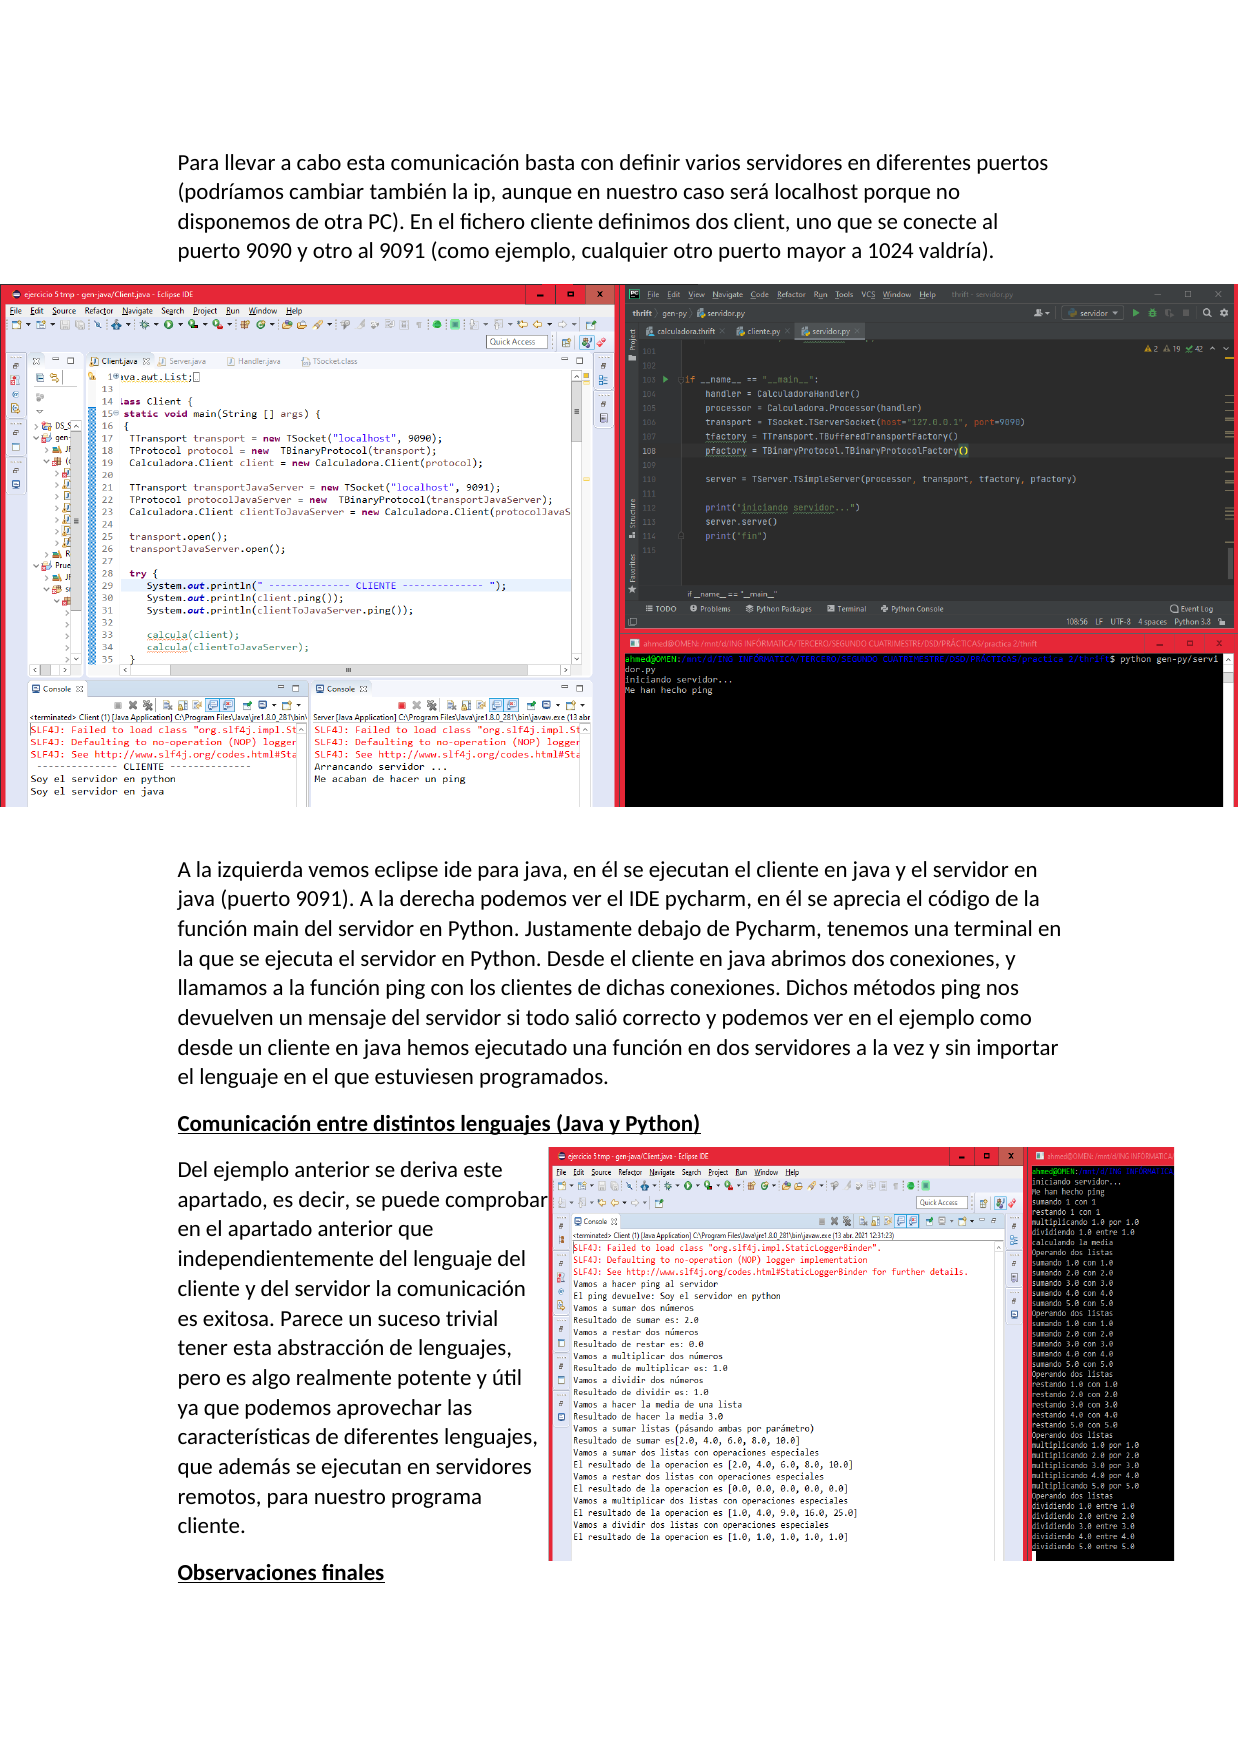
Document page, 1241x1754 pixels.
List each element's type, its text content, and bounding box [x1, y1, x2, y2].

text Comunicación entre distintos lenguajes (Java y Python) [177, 1109, 1063, 1137]
text Observaciones finales [177, 1558, 1063, 1586]
text A la izquierda vemos eclipse ide para java, en él se ejecutan el cliente en java y el servidor en java (puerto 9091). A la derecha podemos ver el IDE pycharm, en él se aprecia el código de la función main del servidor en Python. Justamente debajo de Pycharm, tenemos una terminal en la que se ejecuta el servidor en Python. Desde el cliente en java abrimos dos conexiones, y llamamos a la función ping con los clientes de dichas conexiones. Dichos métodos ping nos devuelven un mensaje del servidor si todo salió correcto y podemos ver en el ejemplo como desde un cliente en java hemos ejecutado una función en dos servidores a la vez y sin importar el lenguaje en el que estuviesen programados. [177, 855, 1063, 1091]
text Para llevar a cabo esta comunicación basta con definir varios servidores en diferentes puertos (podríamos cambiar también la ip, aunque en nuestro caso será localhost porque no disponemos de otra PC). En el fichero cliente definimos dos client, uno que se conecte al puerto 9090 y otro al 9091 (como ejemplo, cualquier otro puerto mayor a 1024 valdría). [177, 148, 1063, 265]
text Del ejemplo anterior se deriva este apartado, es decir, se puede comprobar en el apartado anterior que independientemente del lenguaje del cliente y del servidor la comunicación es exitosa. Parece un suceso trivial tener esta abstracción de lenguajes, pero es algo realmente potente y útil ya que podemos aprovechar las características de diferentes lenguajes, que además se ejecutan en servidores remotos, para nuestro programa cliente. [177, 1155, 548, 1539]
